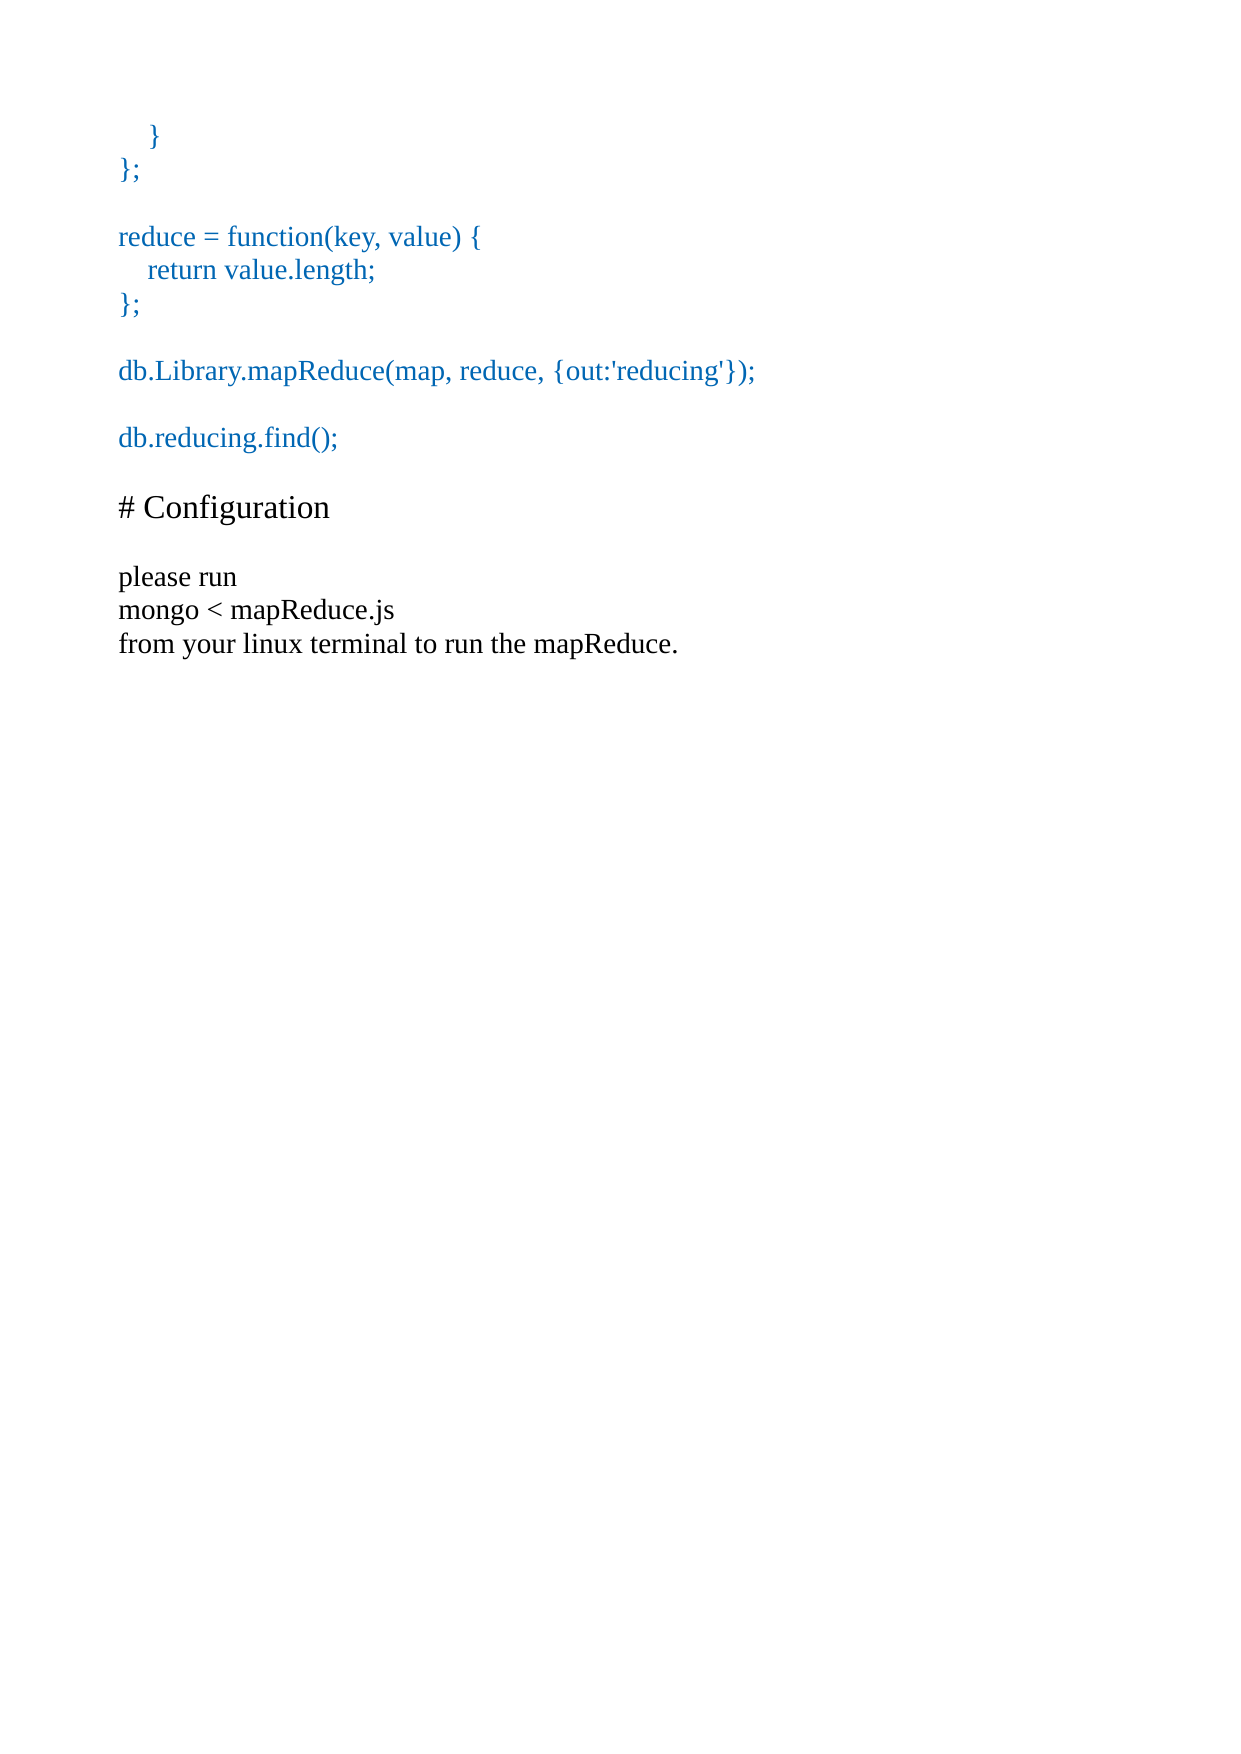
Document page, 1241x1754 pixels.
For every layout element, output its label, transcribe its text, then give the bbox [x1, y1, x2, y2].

text return value.length; [118, 252, 1122, 286]
text from your linux terminal to run the mapReduce. [118, 626, 1122, 659]
text }; [118, 286, 1122, 319]
text db.reducing.find(); [118, 420, 1122, 453]
text } [118, 118, 1122, 152]
text reduce = function(key, value) { [118, 219, 1122, 252]
text db.Library.mapReduce(map, reduce, {out:'reducing'}); [118, 353, 1122, 386]
text please run [118, 559, 1122, 592]
text mongo < mapReduce.js [118, 592, 1122, 626]
text }; [118, 152, 1122, 185]
text # Configuration [118, 487, 1122, 525]
